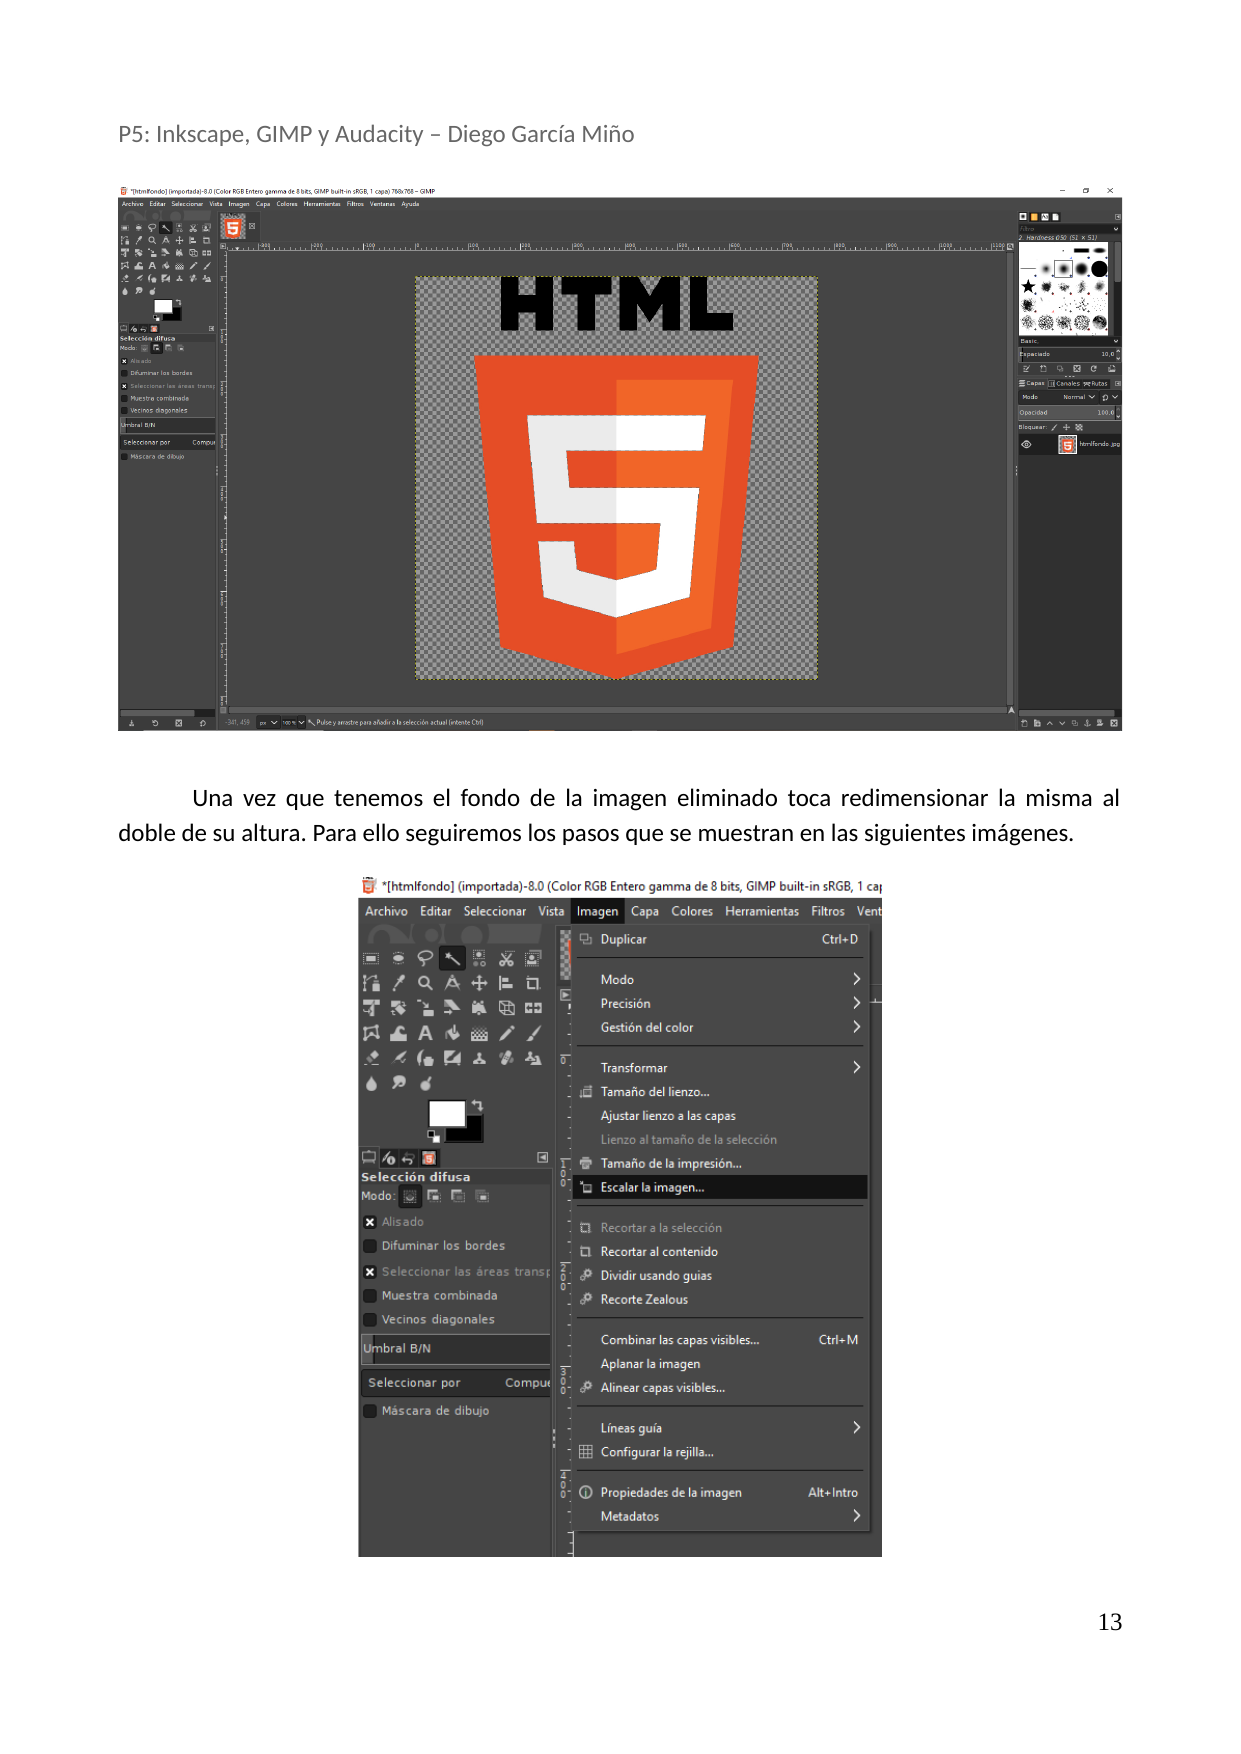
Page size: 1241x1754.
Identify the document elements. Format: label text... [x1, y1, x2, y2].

picture [358, 874, 882, 1557]
text Una vez que tenemos el fondo de la imagen eliminado toca redimensionar la misma al doble de su altura. Para ello seguiremos los pasos que se muestran en las siguientes imágenes. [118, 782, 1122, 848]
picture [118, 186, 1123, 731]
